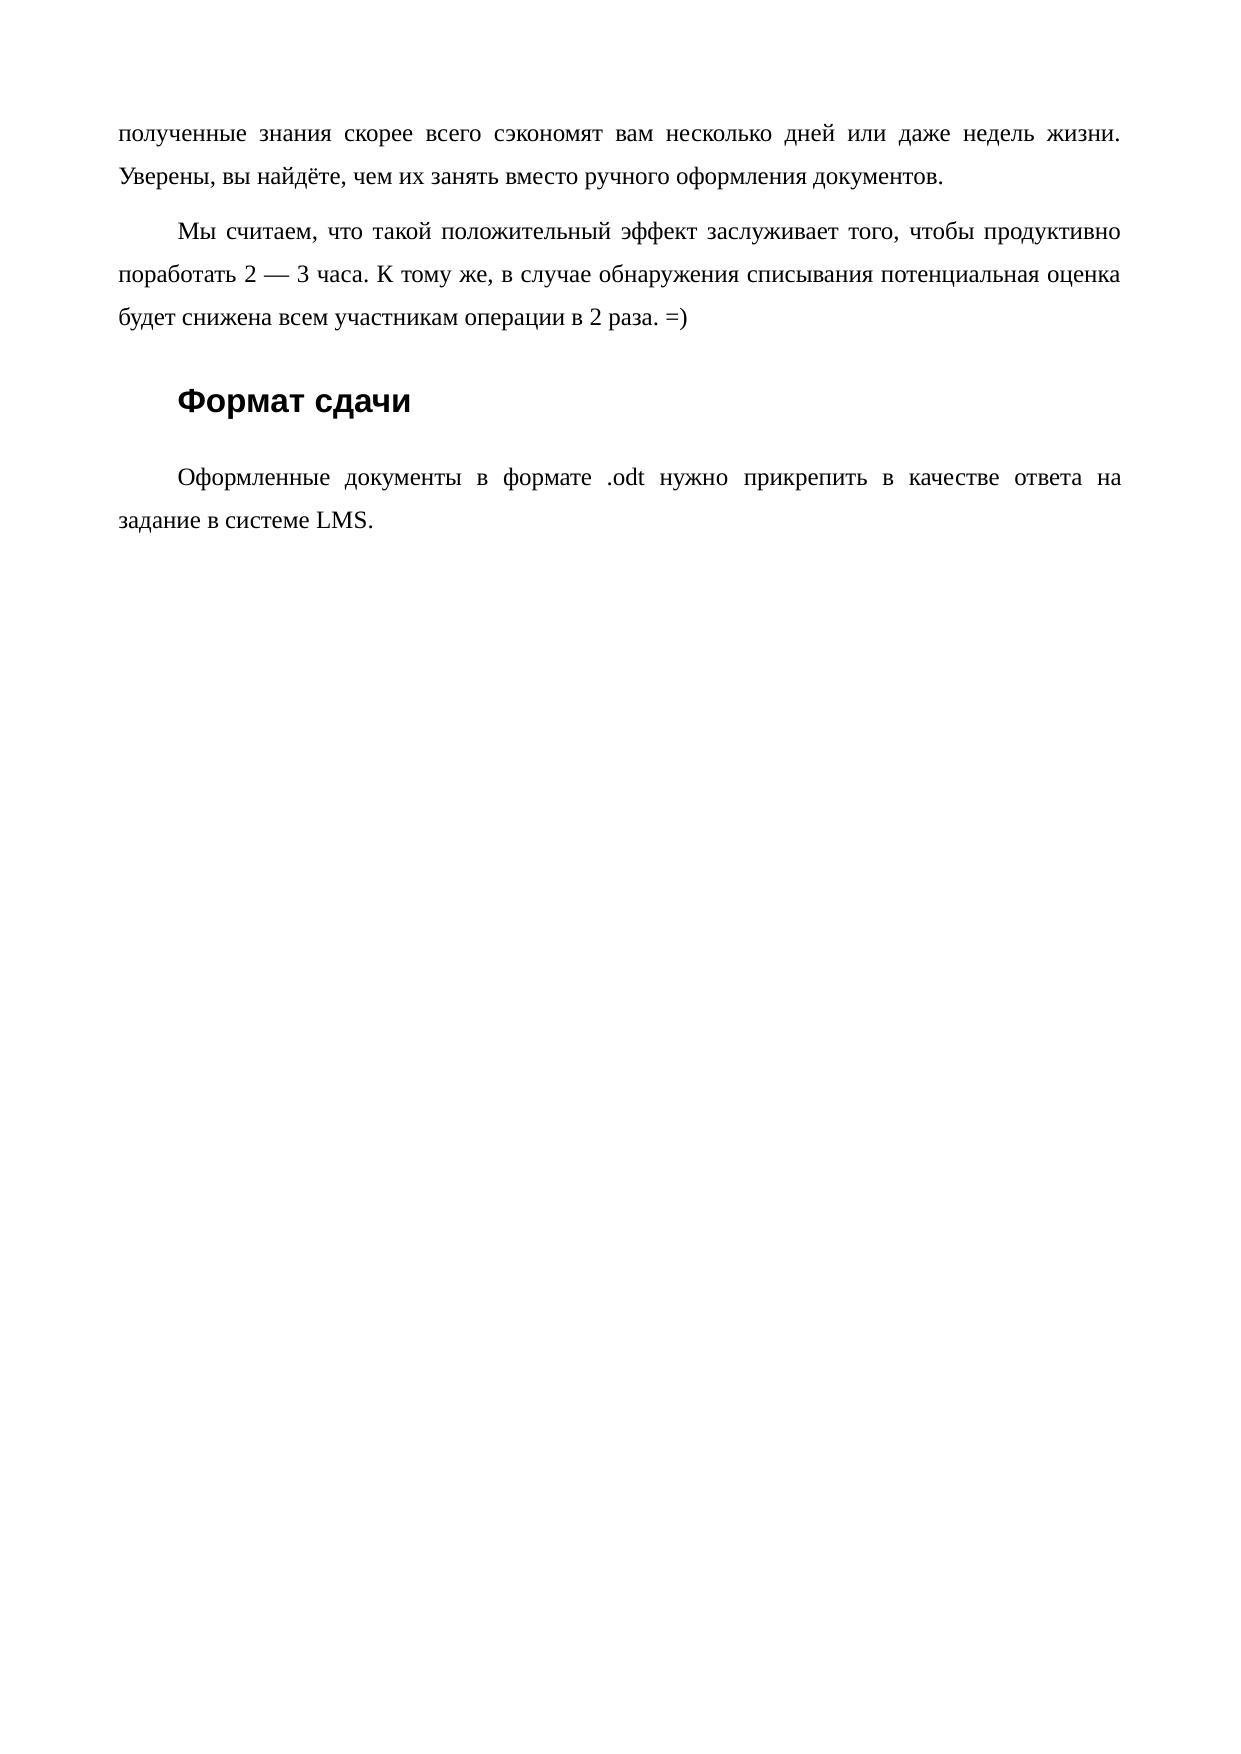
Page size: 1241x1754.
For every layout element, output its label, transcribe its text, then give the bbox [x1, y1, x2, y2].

text полученные знания скорее всего сэкономят вам несколько дней или даже недель жизни. Уверены, вы найдёте, чем их занять вместо ручного оформления документов. [118, 118, 1122, 190]
text Оформленные документы в формате .odt нужно прикрепить в качестве ответа на задание в системе LMS. [118, 462, 1122, 534]
subtitle Формат сдачи [118, 381, 1122, 419]
text Мы считаем, что такой положительный эффект заслуживает того, чтобы продуктивно поработать 2 — 3 часа. К тому же, в случае обнаружения списывания потенциальная оценка будет снижена всем участникам операции в 2 раза. =) [118, 216, 1122, 331]
